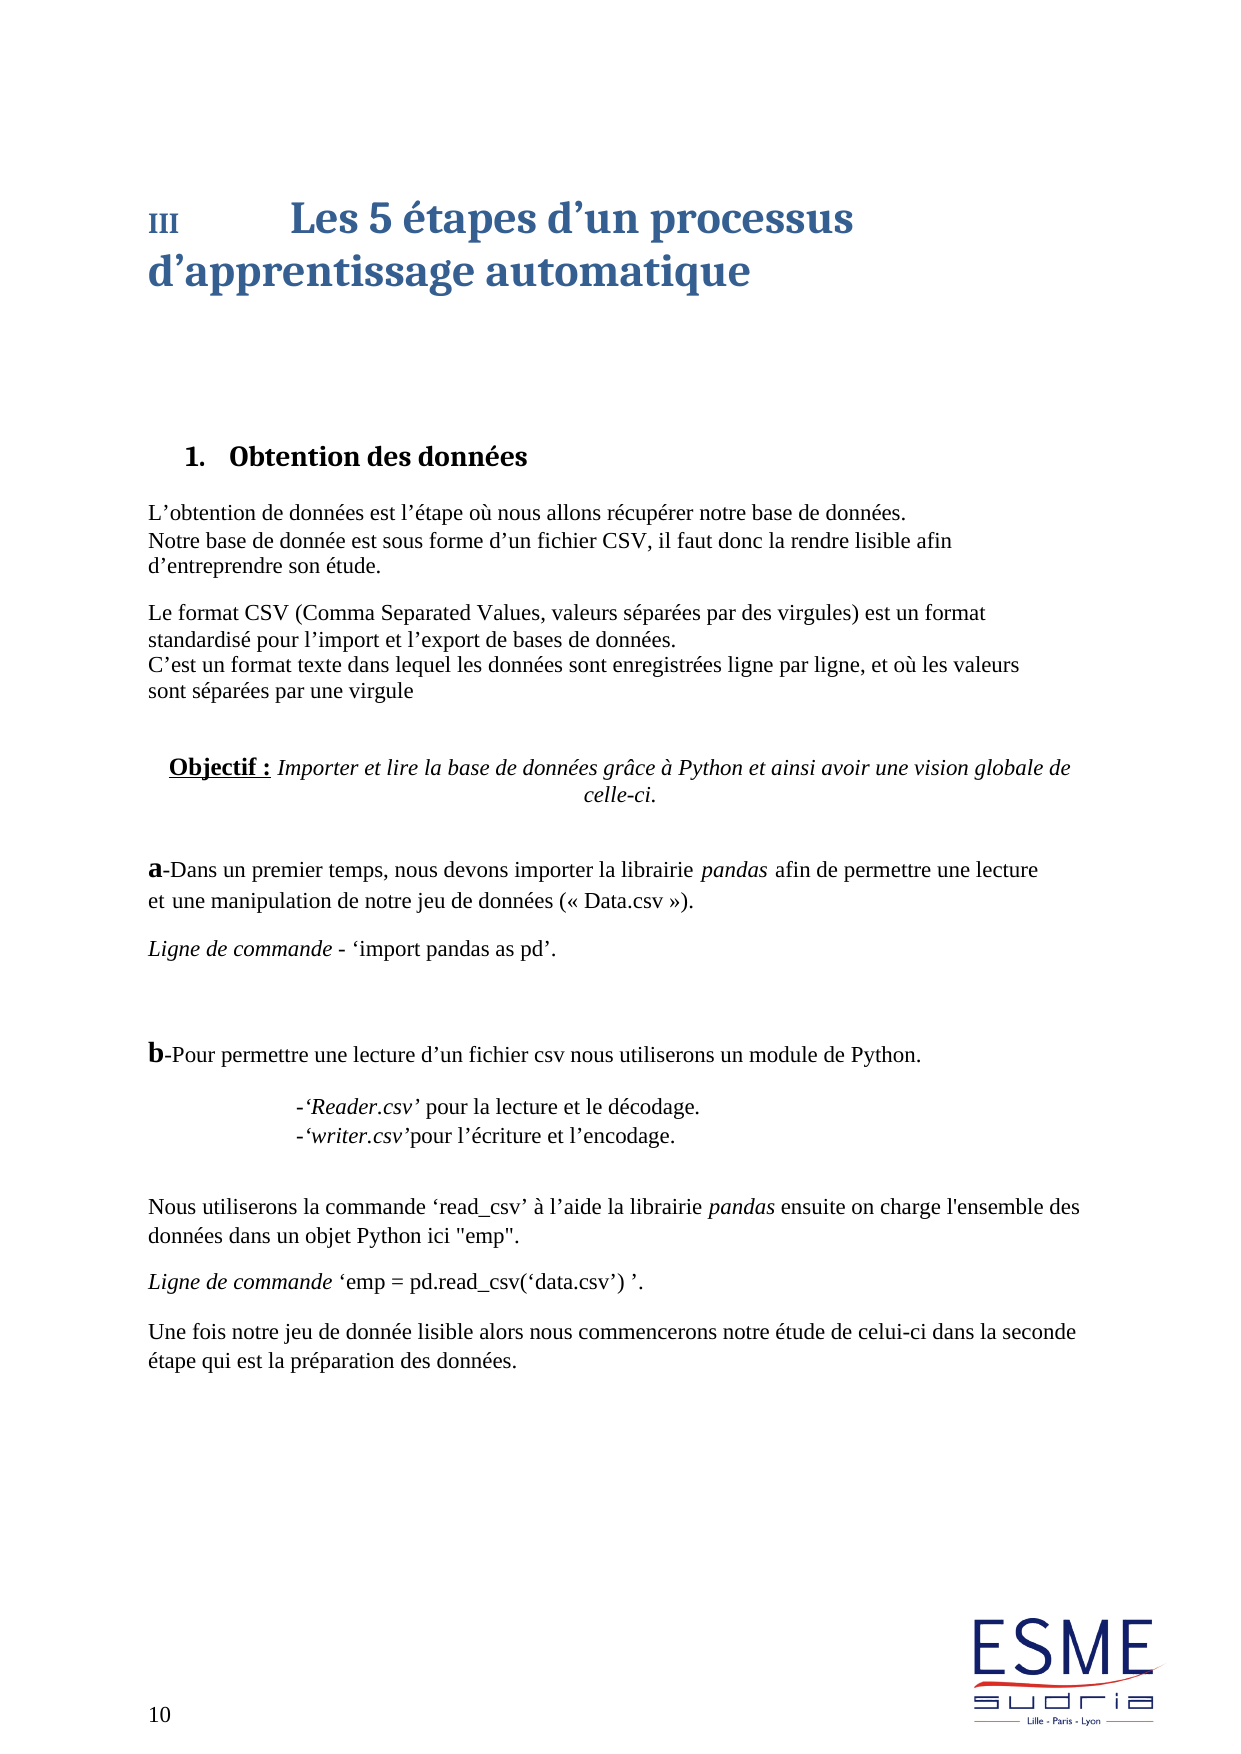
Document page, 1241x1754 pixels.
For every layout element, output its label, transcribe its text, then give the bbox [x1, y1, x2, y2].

subtitle III Les 5 étapes d’un processus d’apprentissage automatique [148, 192, 1092, 331]
text Nous utiliserons la commande ‘read_csv’ à l’aide la librairie pandas ensuite on charge l'ensemble des données dans un objet Python ici "emp". [148, 1193, 1092, 1248]
text Notre base de donnée est sous forme d’un fichier CSV, il faut donc la rendre lisible afin d’entreprendre son étude. [148, 528, 1090, 579]
text Le format CSV (Comma Separated Values, valeurs séparées par des virgules) est un format standardisé pour l’import et l’export de bases de données. [148, 599, 1092, 652]
text Objectif : Importer et lire la base de données grâce à Python et ainsi avoir une vision globale de celle-ci. [148, 752, 1092, 807]
text Ligne de commande - ‘import pandas as pd’. [148, 935, 1092, 961]
text Une fois notre jeu de donnée lisible alors nous commencerons notre étude de celui-ci dans la seconde étape qui est la préparation des données. [148, 1318, 1092, 1373]
text Ligne de commande ‘emp = pd.read_csv(‘data.csv’) ’. [148, 1268, 1092, 1294]
text -‘Reader.csv’ pour la lecture et le décodage. [296, 1093, 1092, 1119]
text b-Pour permettre une lecture d’un fichier csv nous utiliserons un module de Python. [148, 1035, 1092, 1068]
subtitle Obtention des données [185, 441, 1092, 474]
text -‘writer.csv’pour l’écriture et l’encodage. [296, 1122, 1092, 1148]
picture [974, 1618, 1167, 1726]
text C’est un format texte dans lequel les données sont enregistrées ligne par ligne, et où les valeurs sont séparées par une virgule [148, 652, 1021, 703]
text L’obtention de données est l’étape où nous allons récupérer notre base de données. [148, 499, 1092, 525]
text a-Dans un premier temps, nous devons importer la librairie pandas afin de permettre une lecture et une manipulation de notre jeu de données (« Data.csv »). [148, 852, 1057, 915]
